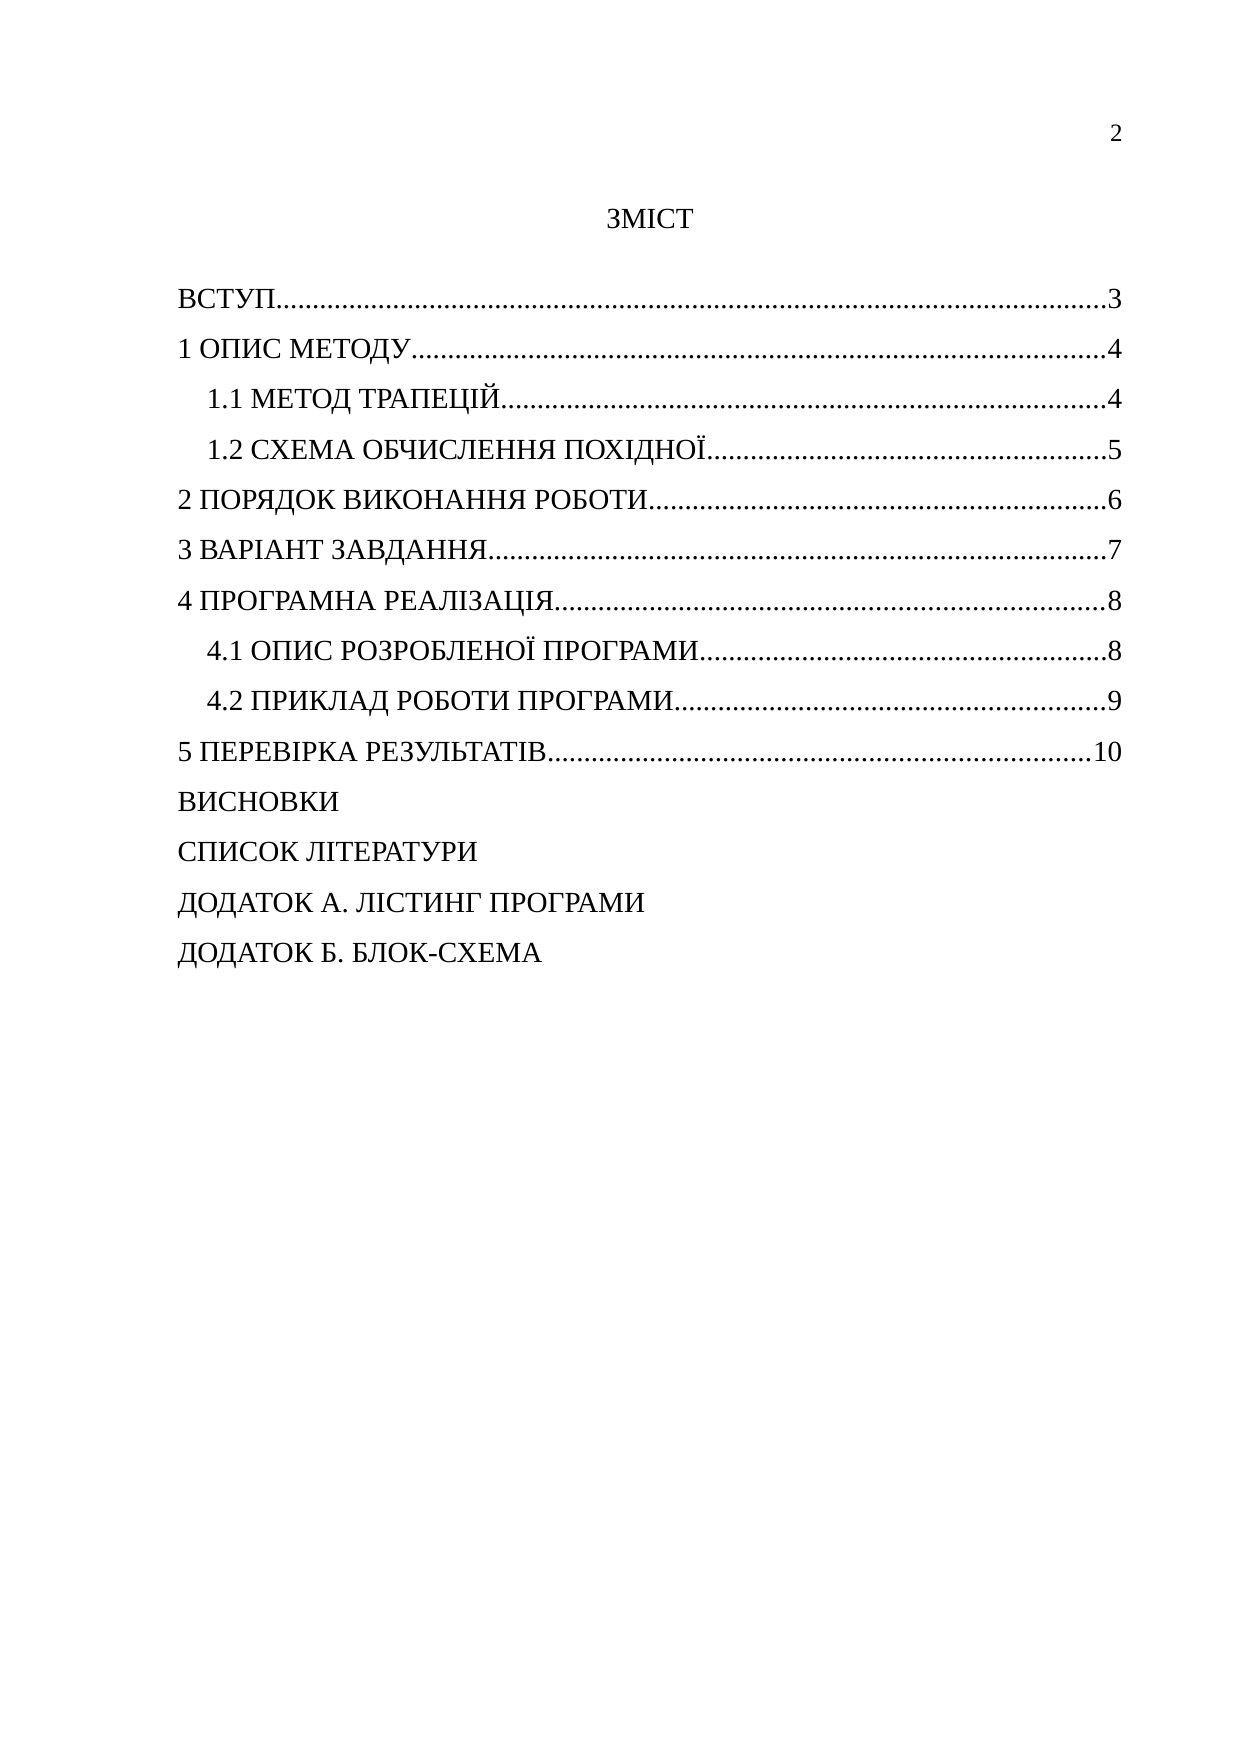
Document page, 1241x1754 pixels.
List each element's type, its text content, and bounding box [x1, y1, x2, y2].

text 5 Перевірка результатів 10 [177, 734, 1122, 767]
text 4.1 Опис розробленої програми 8 [207, 633, 1122, 667]
text 4 Програмна реалізація 8 [177, 583, 1122, 616]
text 2 Порядок виконання роботи 6 [177, 482, 1122, 516]
text Додаток а. Лістинг програми [177, 885, 1122, 918]
text Список літератури [177, 834, 1122, 868]
text 1.1 Метод трапецій 4 [207, 382, 1122, 415]
text Додаток б. Блок-схема [177, 935, 1122, 968]
text 3 варіант завдання 7 [177, 532, 1122, 566]
text Вступ 3 [177, 281, 1122, 314]
subtitle зміст [177, 201, 1122, 235]
text 4.2 Приклад роботи програми 9 [207, 683, 1122, 717]
text висновКИ [177, 784, 1122, 818]
text 1.2 Схема обчислення похідної 5 [207, 432, 1122, 465]
text 1 Опис методу 4 [177, 331, 1122, 365]
